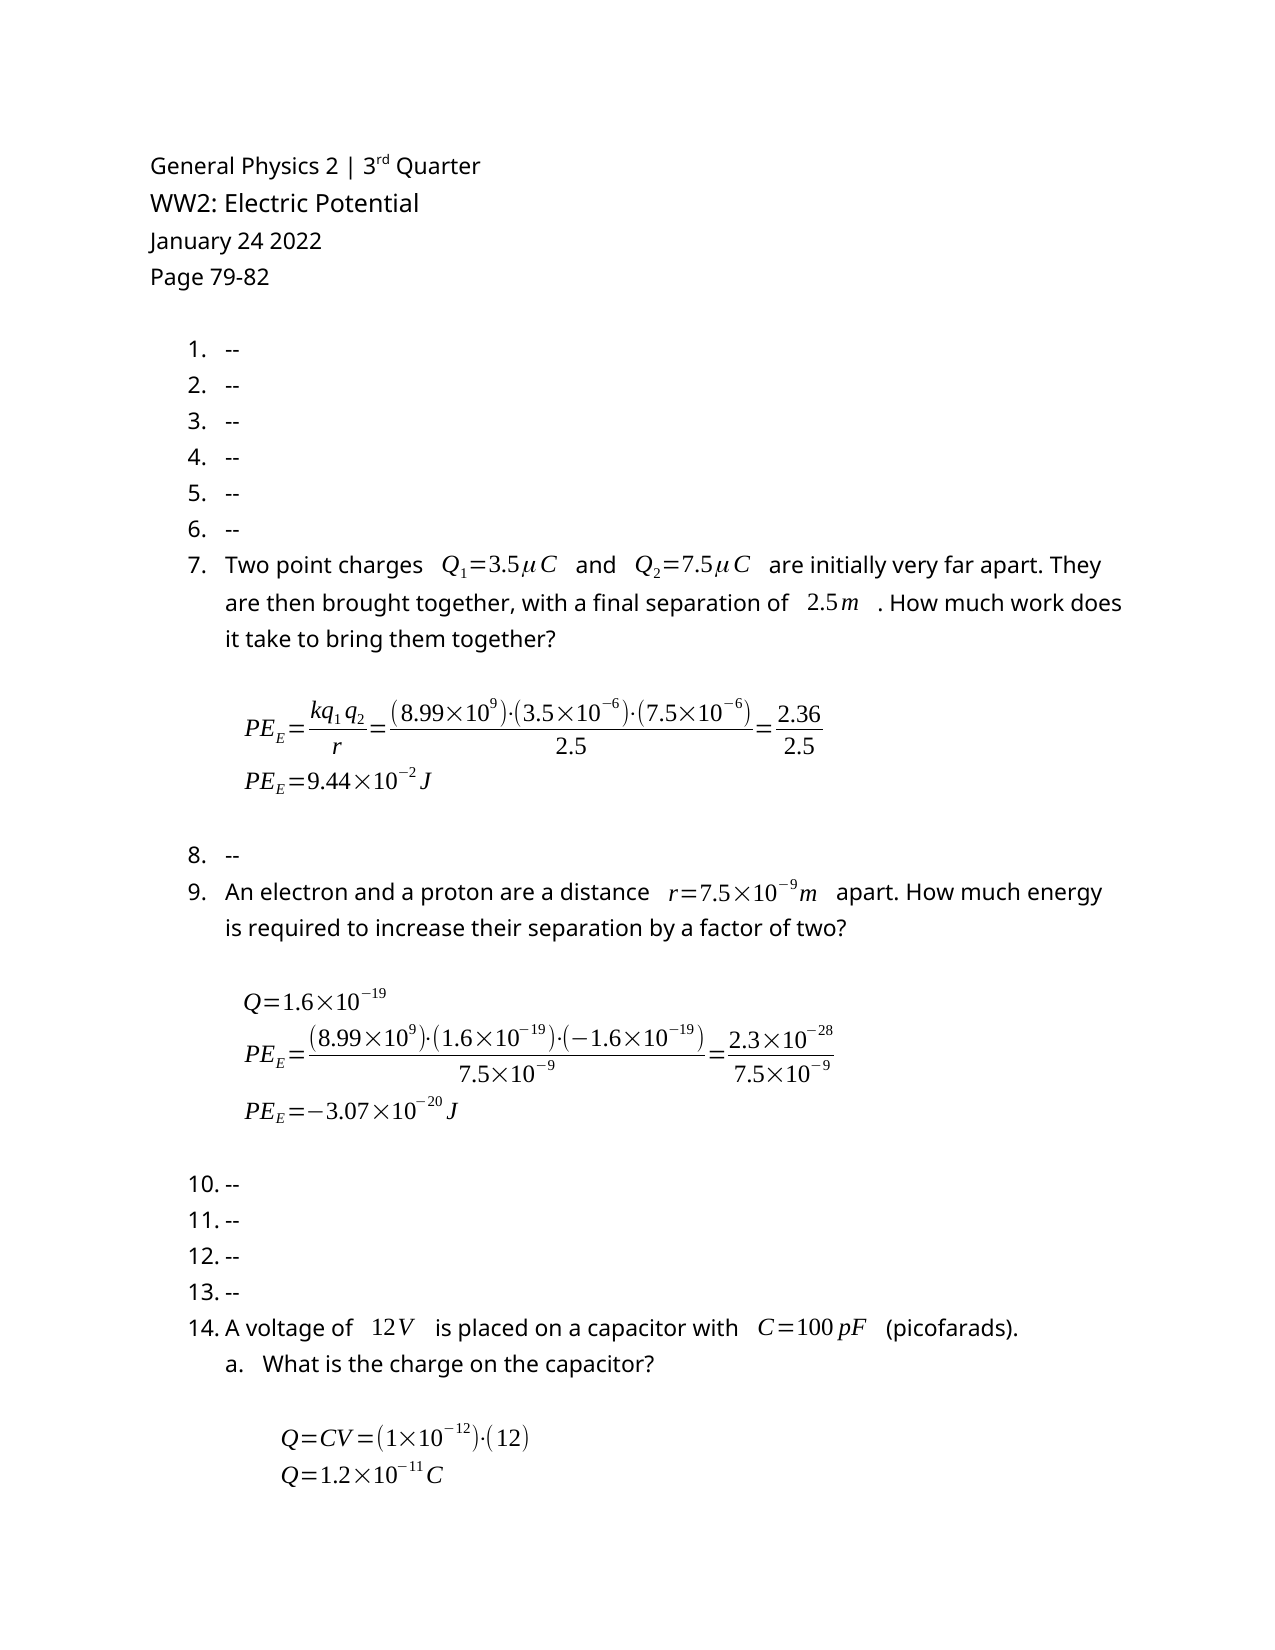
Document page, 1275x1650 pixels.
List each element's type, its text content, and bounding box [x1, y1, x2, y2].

list -- [187, 513, 1125, 544]
list A voltage ofis placed on a capacitor with(picofarads). [187, 1312, 1125, 1343]
list -- [187, 441, 1125, 472]
text Page 79-82 [150, 261, 1125, 292]
list Two point chargesandare initially very far apart. They are then brought together, with a final separation of. How much work does it take to bring them together? [187, 548, 1125, 834]
text January 24 2022 [150, 225, 1125, 256]
list -- [187, 369, 1125, 400]
list What is the charge on the capacitor? [225, 1348, 1125, 1490]
list -- [187, 1204, 1125, 1235]
list -- [187, 1276, 1125, 1307]
list -- [187, 405, 1125, 436]
list An electron and a proton are a distanceapart. How much energy is required to increase their separation by a factor of two? [187, 875, 1125, 1163]
list -- [187, 477, 1125, 508]
list -- [187, 839, 1125, 870]
list -- [187, 1240, 1125, 1271]
text WW2: Electric Potential [150, 186, 1125, 220]
list -- [187, 333, 1125, 364]
text General Physics 2 | 3rd Quarter [150, 150, 1125, 181]
list -- [187, 1168, 1125, 1199]
